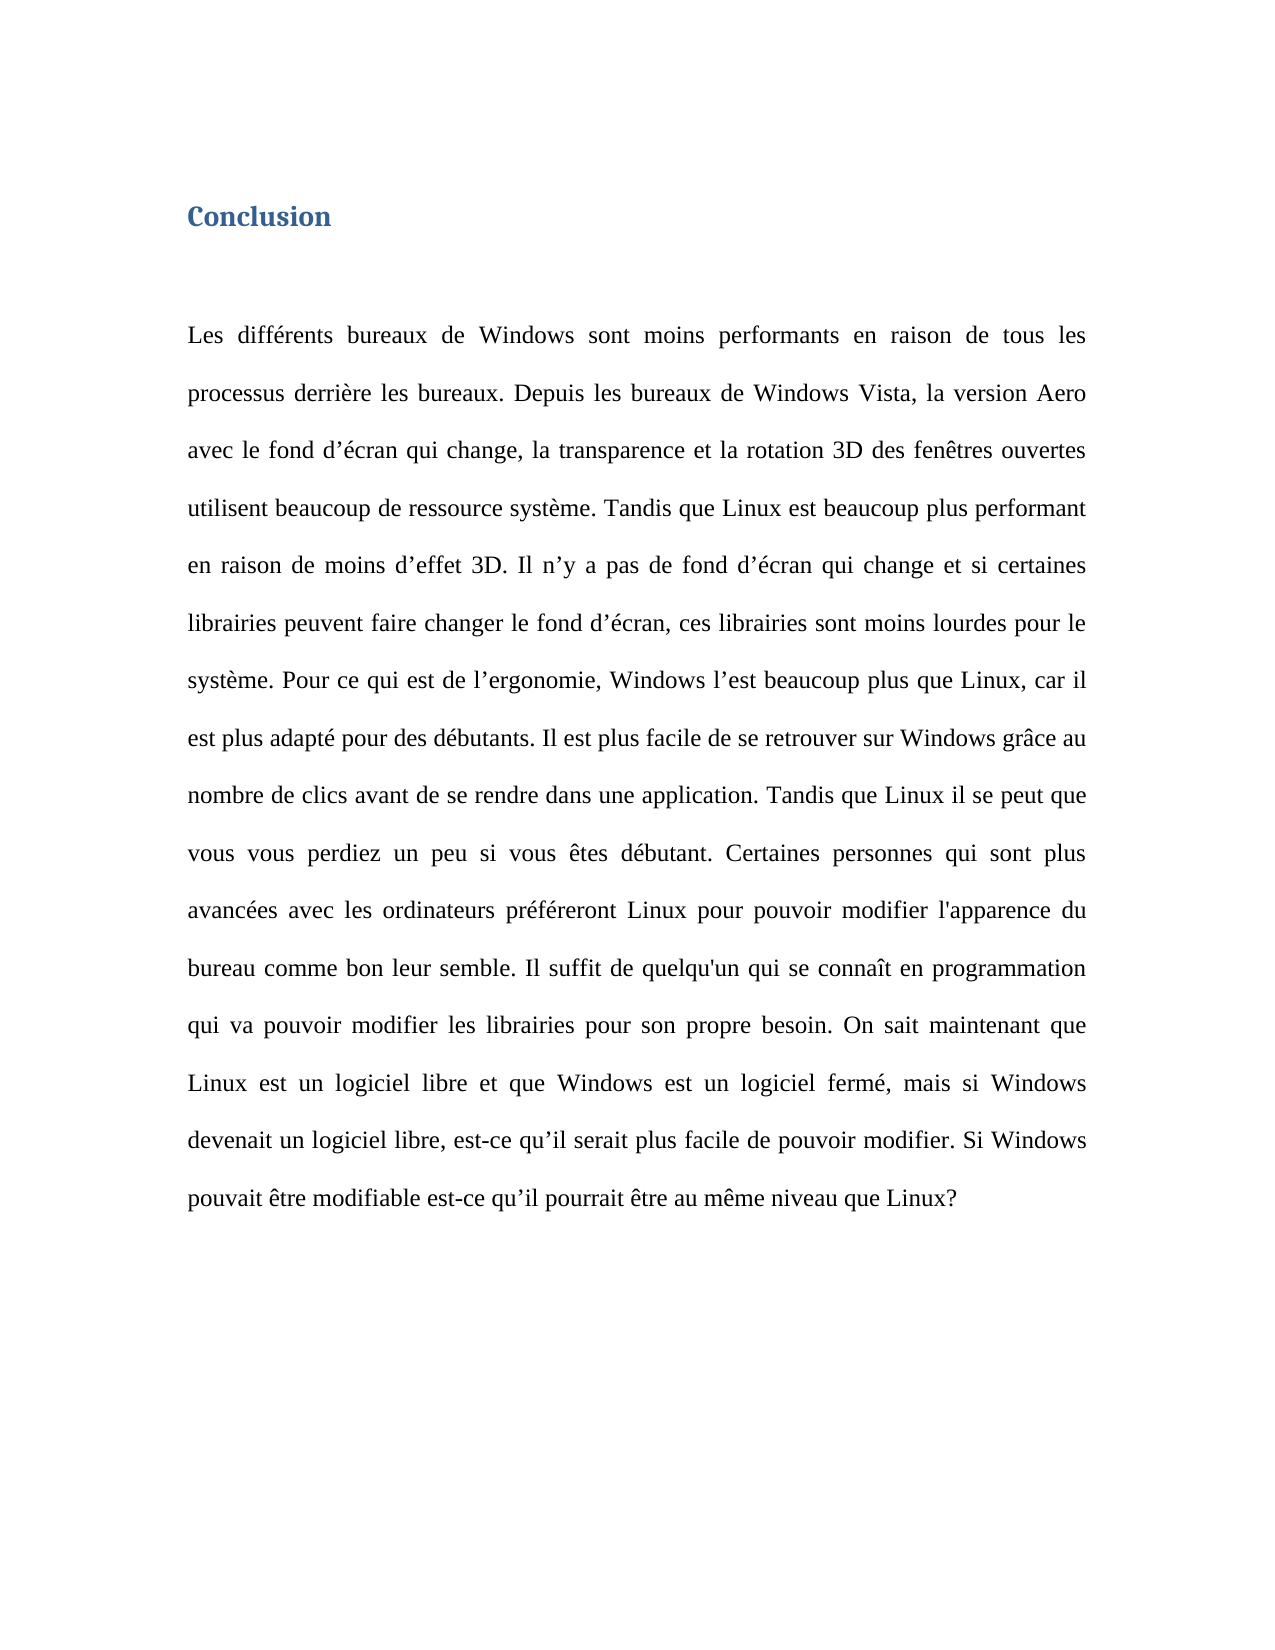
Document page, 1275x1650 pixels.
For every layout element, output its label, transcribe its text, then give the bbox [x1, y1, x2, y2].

subtitle Conclusion [187, 200, 1087, 233]
text Les différents bureaux de Windows sont moins performants en raison de tous les processus derrière les bureaux. Depuis les bureaux de Windows Vista, la version Aero avec le fond d’écran qui change, la transparence et la rotation 3D des fenêtres ouvertes utilisent beaucoup de ressource système. Tandis que Linux est beaucoup plus performant en raison de moins d’effet 3D. Il n’y a pas de fond d’écran qui change et si certaines librairies peuvent faire changer le fond d’écran, ces librairies sont moins lourdes pour le système. Pour ce qui est de l’ergonomie, Windows l’est beaucoup plus que Linux, car il est plus adapté pour des débutants. Il est plus facile de se retrouver sur Windows grâce au nombre de clics avant de se rendre dans une application. Tandis que Linux il se peut que vous vous perdiez un peu si vous êtes débutant. Certaines personnes qui sont plus avancées avec les ordinateurs préféreront Linux pour pouvoir modifier l'apparence du bureau comme bon leur semble. Il suffit de quelqu'un qui se connaît en programmation qui va pouvoir modifier les librairies pour son propre besoin. On sait maintenant que Linux est un logiciel libre et que Windows est un logiciel fermé, mais si Windows devenait un logiciel libre, est-ce qu’il serait plus facile de pouvoir modifier. Si Windows pouvait être modifiable est-ce qu’il pourrait être au même niveau que Linux? [187, 320, 1087, 1212]
